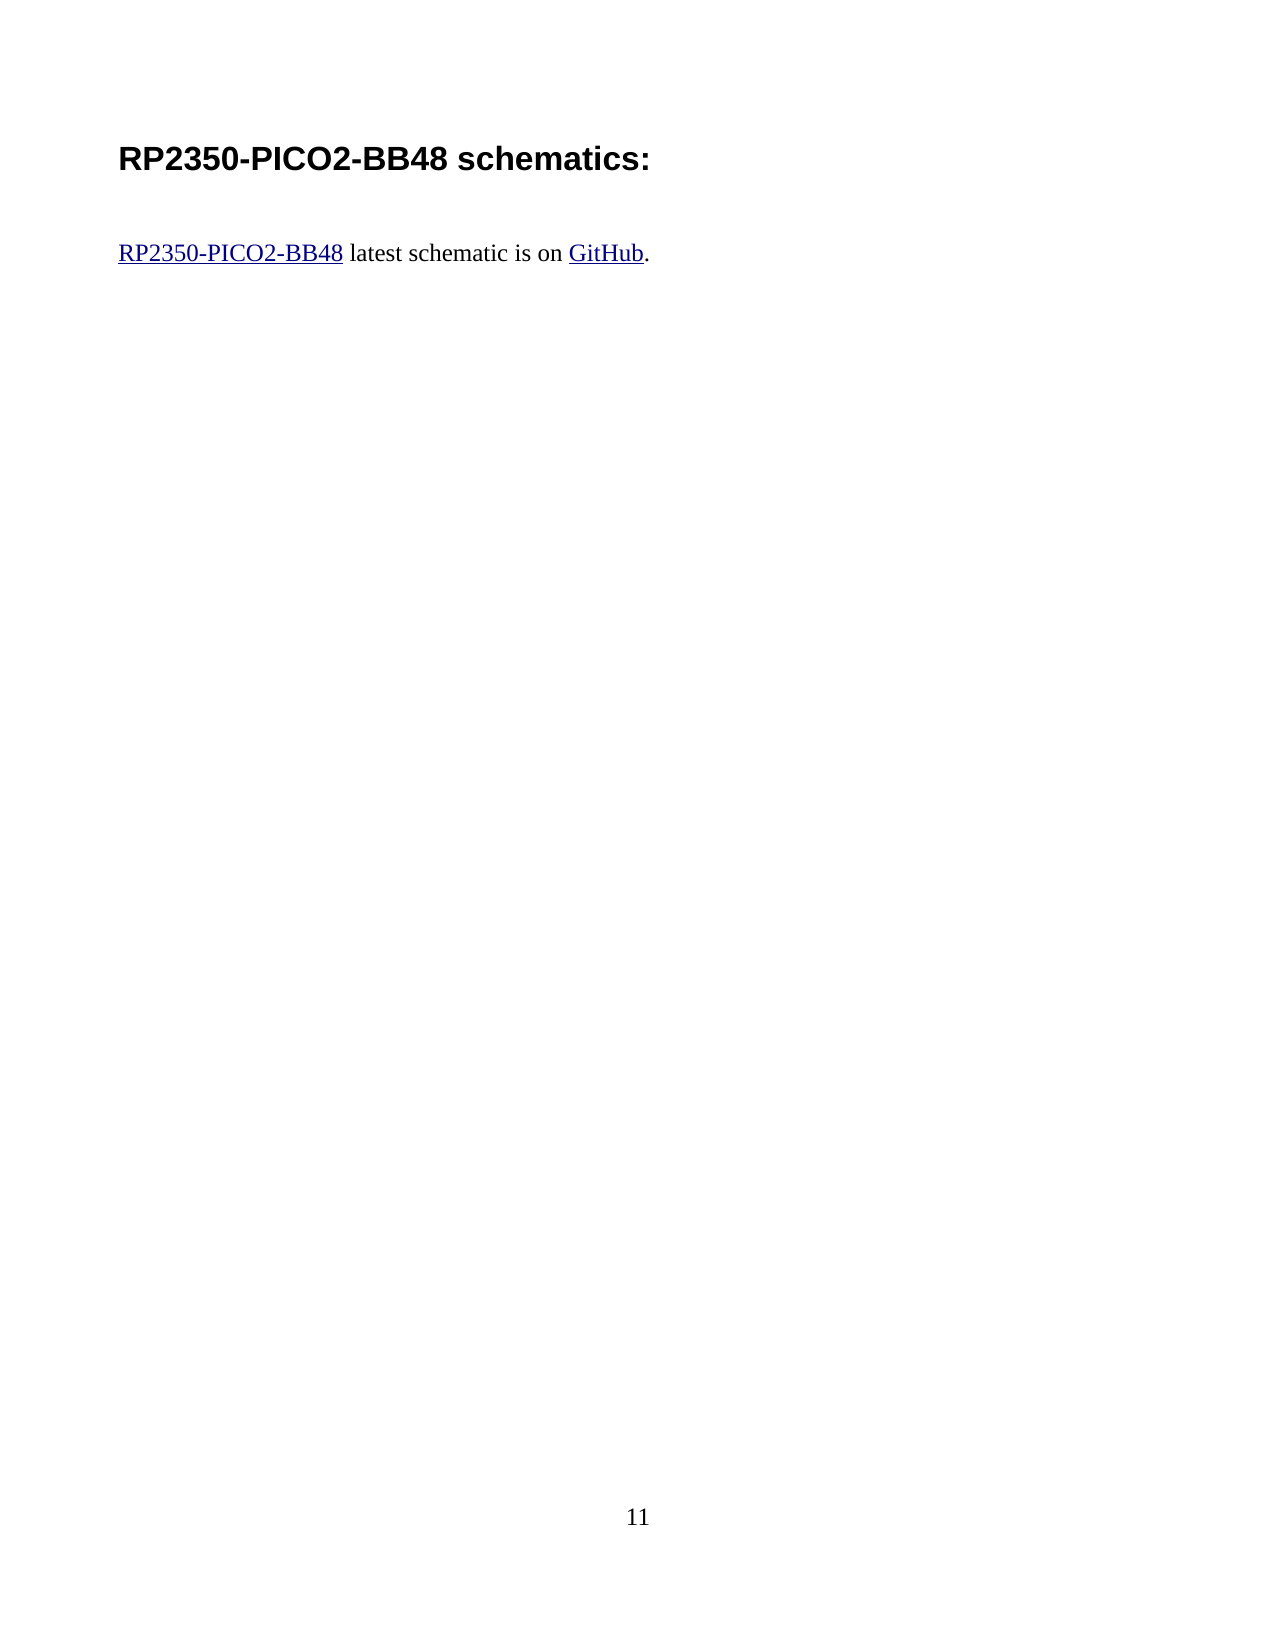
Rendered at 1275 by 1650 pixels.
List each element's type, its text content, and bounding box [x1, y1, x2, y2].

subtitle RP2350-PICO2-BB48 schematics: [118, 139, 1157, 178]
text RP2350-PICO2-BB48 latest schematic is on GitHub. [118, 238, 1157, 266]
